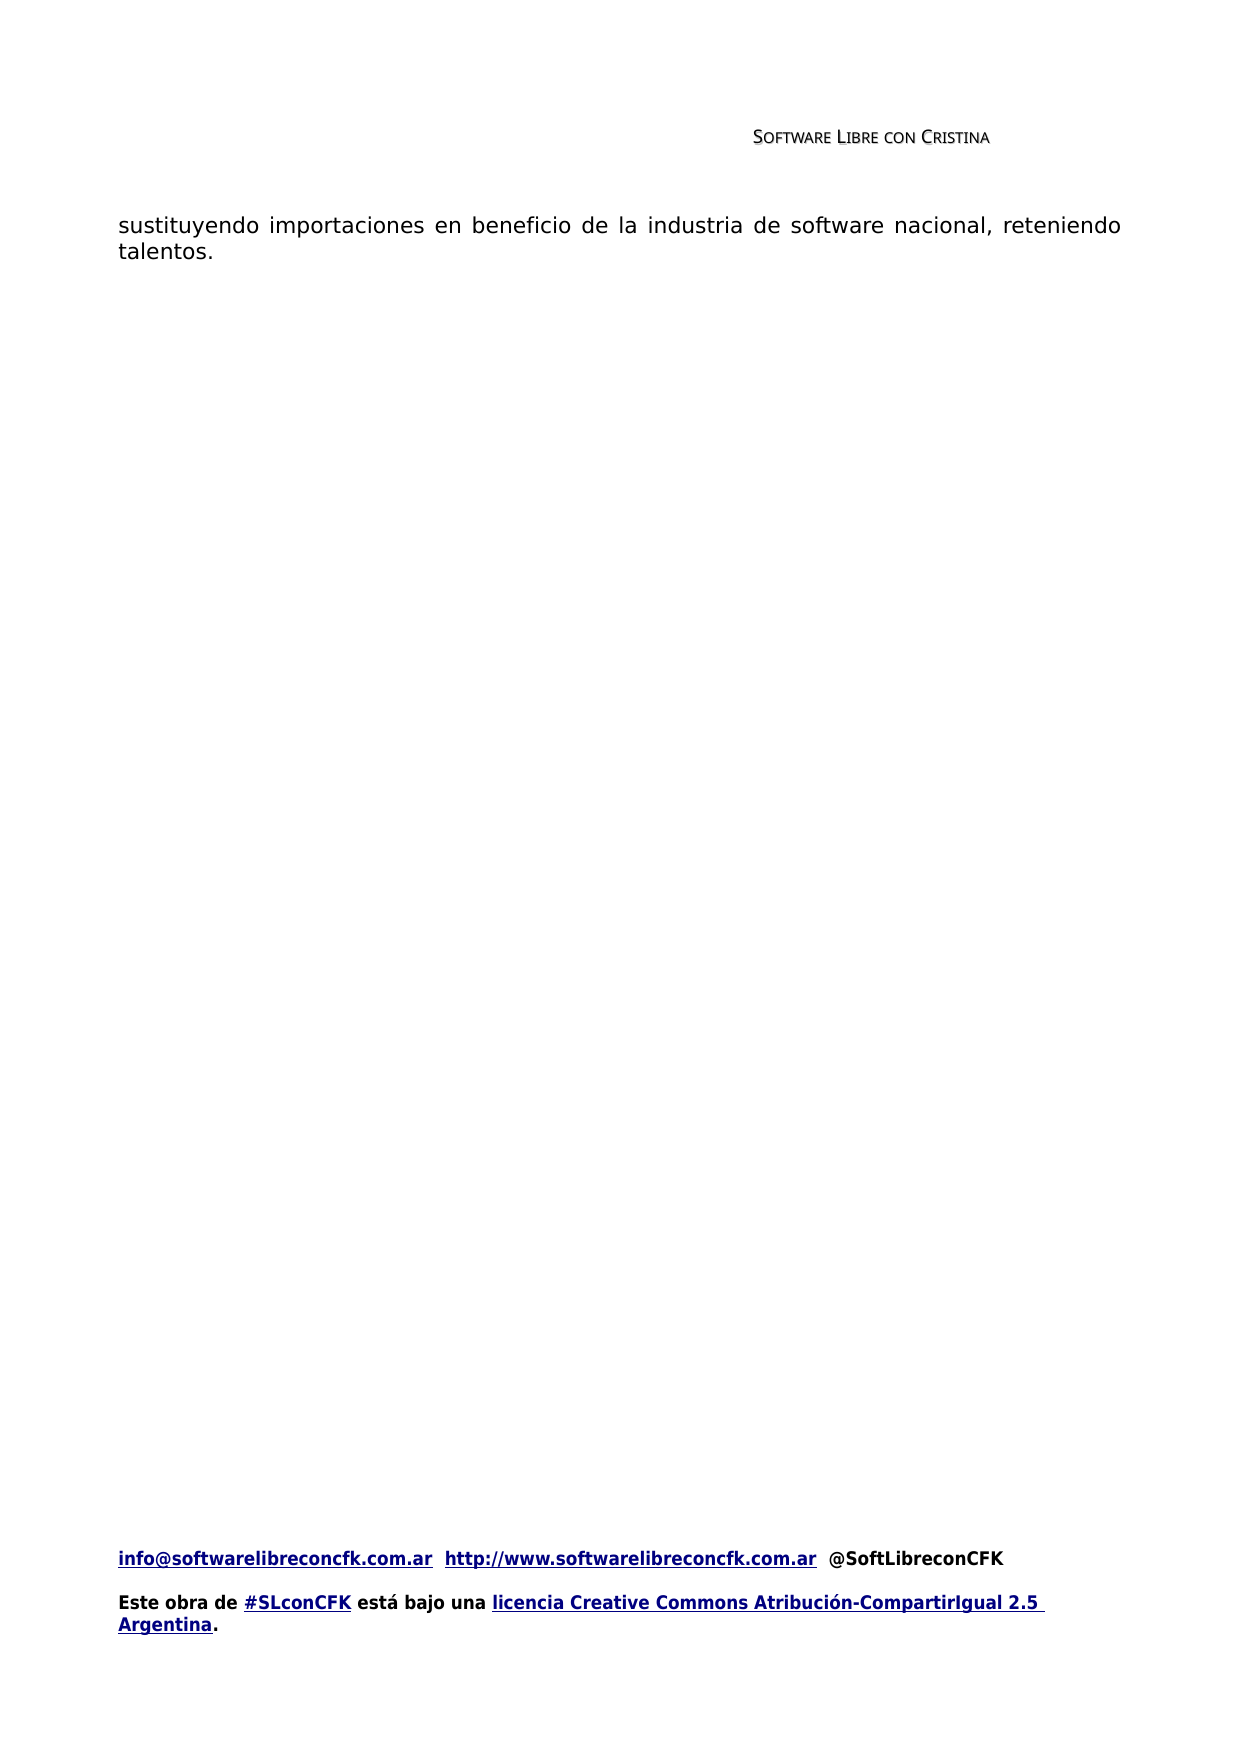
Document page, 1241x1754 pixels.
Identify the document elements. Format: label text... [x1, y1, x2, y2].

text sustituyendo importaciones en beneficio de la industria de software nacional, reteniendo talentos. [118, 213, 1122, 264]
